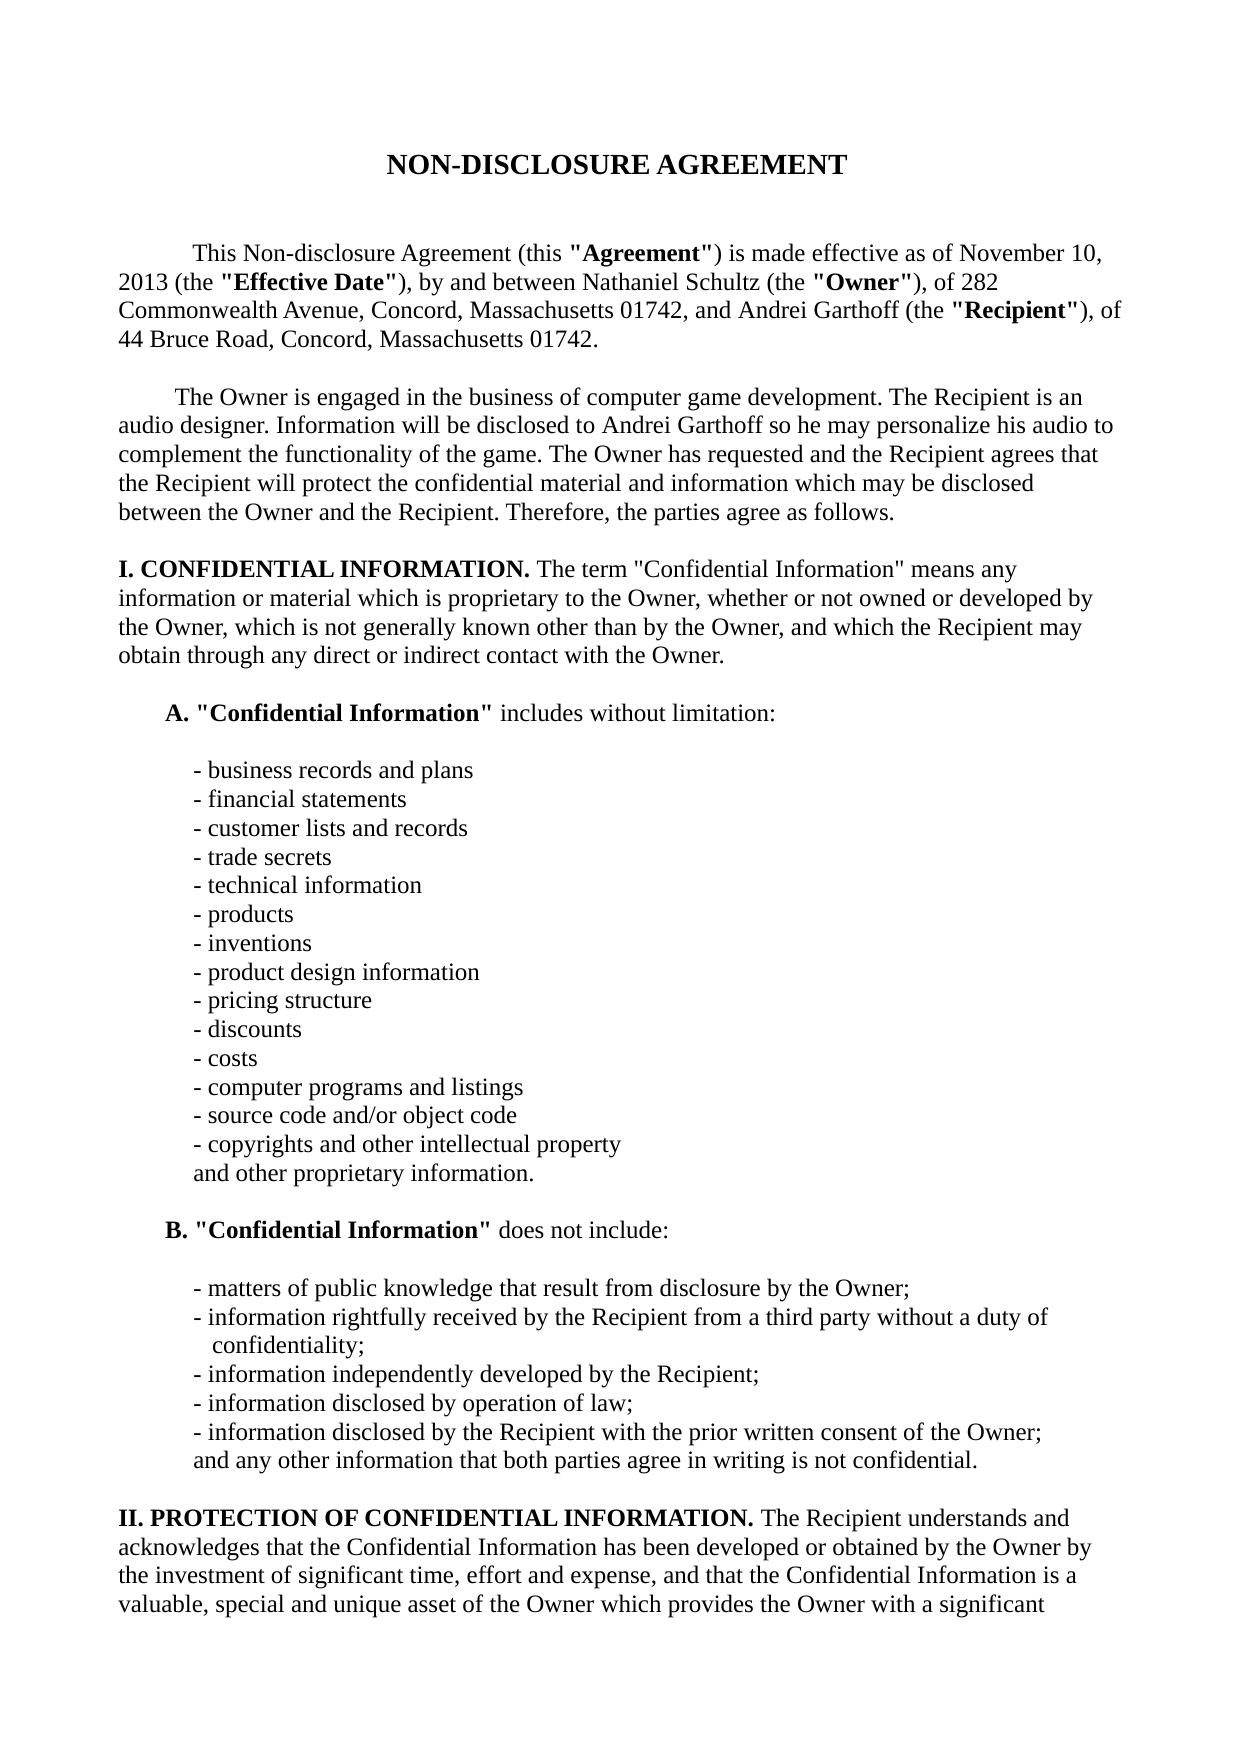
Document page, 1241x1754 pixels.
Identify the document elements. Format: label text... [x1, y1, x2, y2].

text - inventions [193, 928, 1122, 957]
text - financial statements [193, 784, 1122, 813]
text The Owner is engaged in the business of computer game development. The Recipient is an audio designer. Information will be disclosed to Andrei Garthoff so he may personalize his audio to complement the functionality of the game. The Owner has requested and the Recipient agrees that the Recipient will protect the confidential material and information which may be disclosed between the Owner and the Recipient. Therefore, the parties agree as follows. [118, 382, 1122, 525]
text - copyrights and other intellectual property [193, 1129, 1122, 1158]
text - source code and/or object code [193, 1100, 1122, 1129]
text - computer programs and listings [193, 1072, 1122, 1100]
text - product design information [193, 957, 1122, 985]
text - trade secrets [193, 842, 1122, 870]
text - information independently developed by the Recipient; [193, 1359, 1122, 1388]
text - business records and plans [193, 755, 1122, 784]
text II. PROTECTION OF CONFIDENTIAL INFORMATION. The Recipient understands and acknowledges that the Confidential Information has been developed or obtained by the Owner by the investment of significant time, effort and expense, and that the Confidential Information is a valuable, special and unique asset of the Owner which provides the Owner with a significant [118, 1503, 1122, 1618]
text NON-DISCLOSURE AGREEMENT [118, 147, 1122, 180]
text B. "Confidential Information" does not include: [165, 1215, 1122, 1244]
text A. "Confidential Information" includes without limitation: [165, 698, 1122, 727]
text - costs [193, 1043, 1122, 1072]
text - discounts [193, 1014, 1122, 1043]
text - customer lists and records [193, 813, 1122, 842]
text - products [193, 899, 1122, 928]
text - information rightfully received by the Recipient from a third party without a duty of confidentiality; [193, 1302, 1122, 1359]
text - technical information [193, 870, 1122, 899]
text - pricing structure [193, 985, 1122, 1014]
text - information disclosed by the Recipient with the prior written consent of the Owner; [193, 1417, 1122, 1445]
text This Non-disclosure Agreement (this "Agreement") is made effective as of November 10, 2013 (the "Effective Date"), by and between Nathaniel Schultz (the "Owner"), of 282 Commonwealth Avenue, Concord, Massachusetts 01742, and Andrei Garthoff (the "Recipient"), of 44 Bruce Road, Concord, Massachusetts 01742. [118, 238, 1122, 353]
text - matters of public knowledge that result from disclosure by the Owner; [193, 1273, 1122, 1302]
text - information disclosed by operation of law; [193, 1388, 1122, 1417]
text and other proprietary information. [193, 1158, 1122, 1187]
text I. CONFIDENTIAL INFORMATION. The term "Confidential Information" means any information or material which is proprietary to the Owner, whether or not owned or developed by the Owner, which is not generally known other than by the Owner, and which the Recipient may obtain through any direct or indirect contact with the Owner. [118, 554, 1122, 669]
text and any other information that both parties agree in writing is not confidential. [193, 1445, 1122, 1474]
